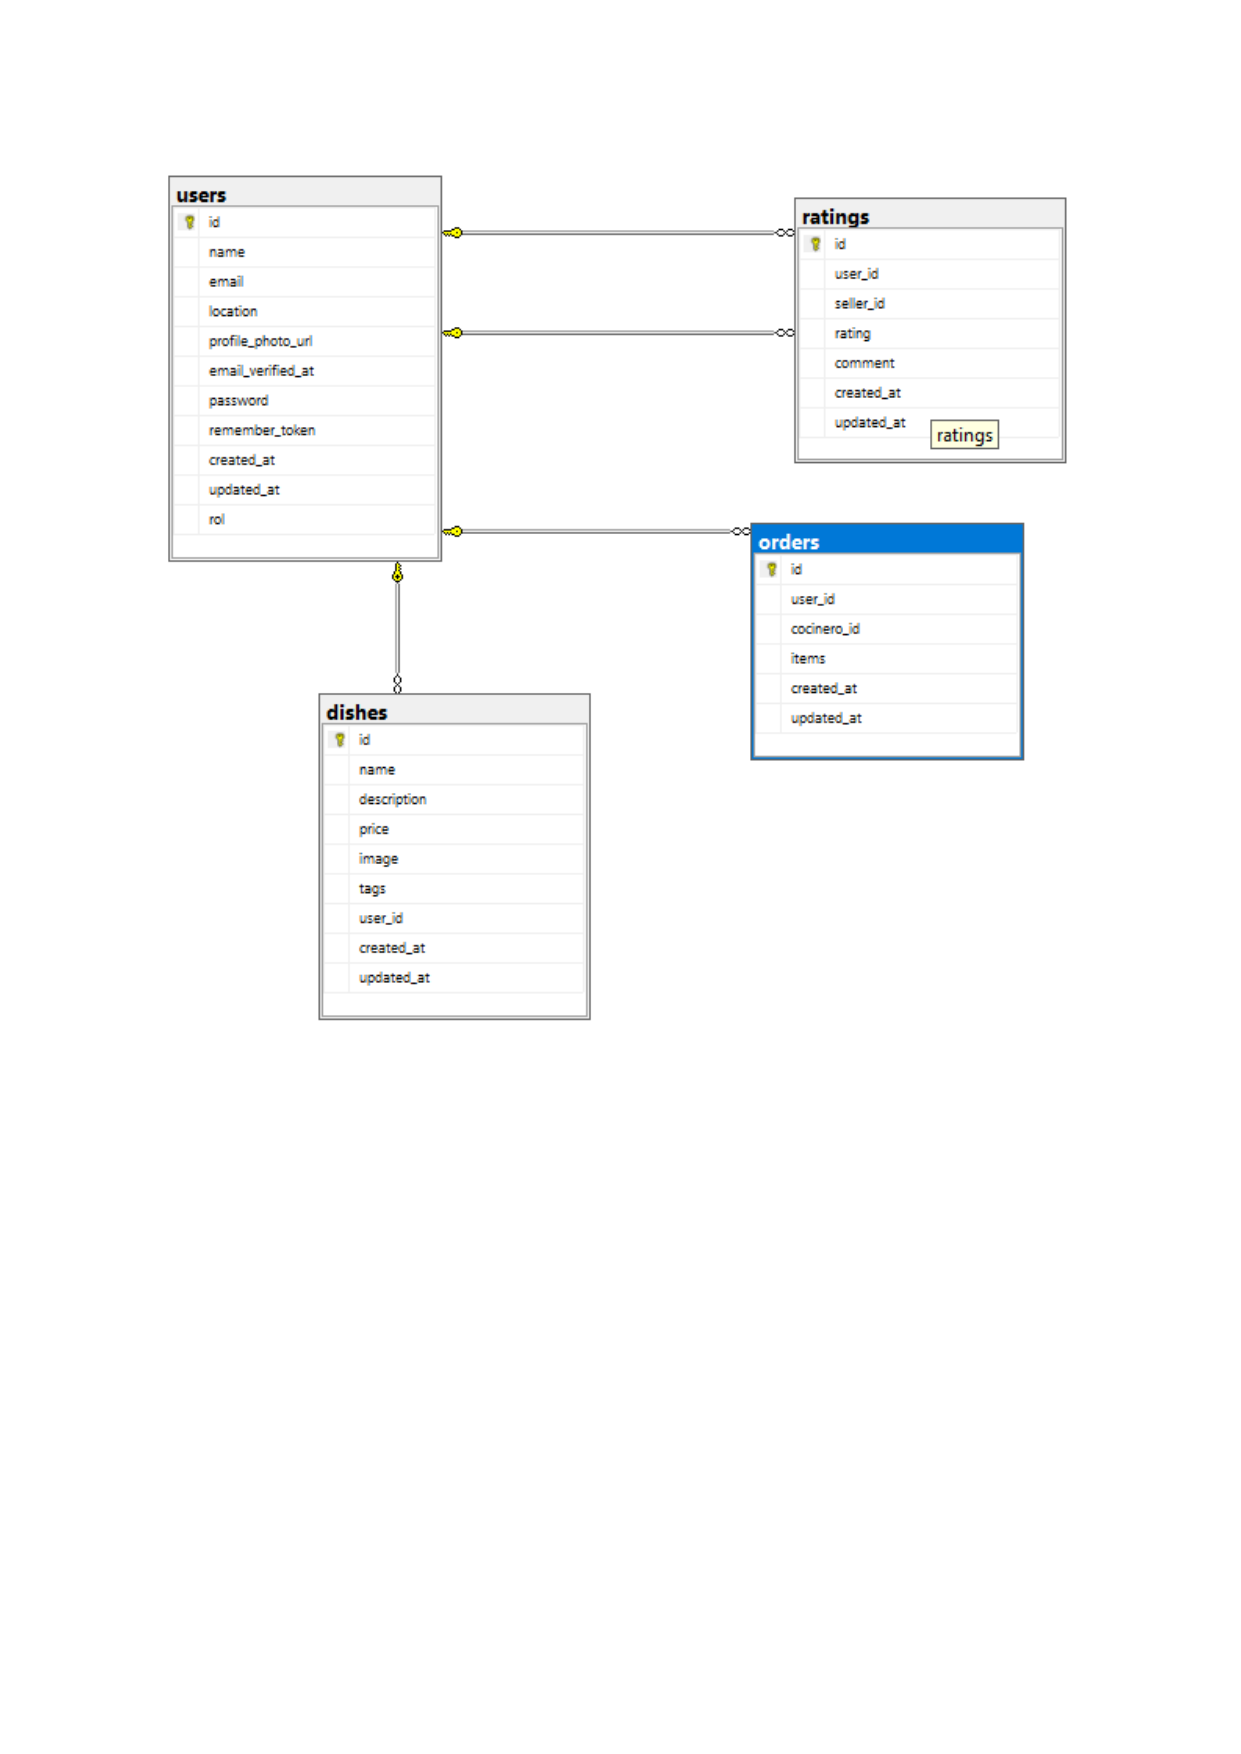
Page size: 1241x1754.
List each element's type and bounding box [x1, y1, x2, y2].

picture [131, 118, 1109, 1097]
